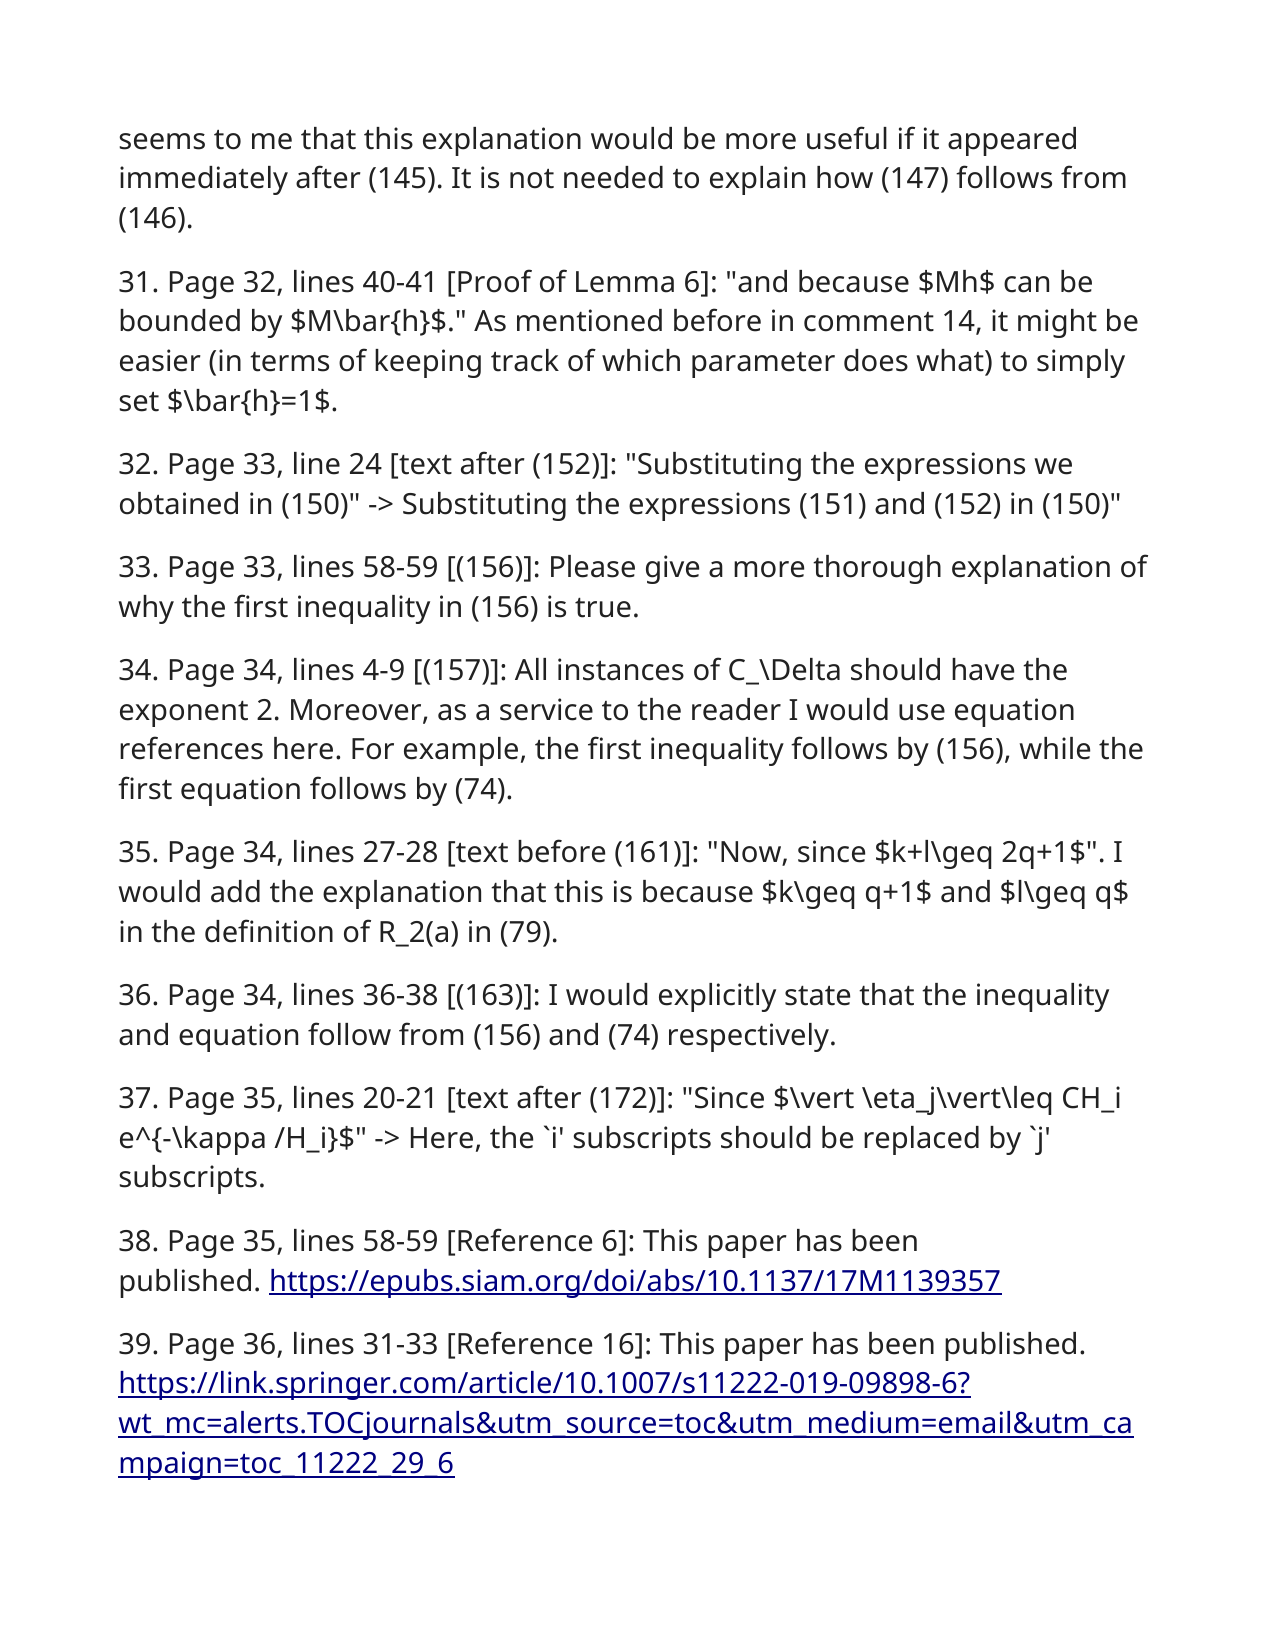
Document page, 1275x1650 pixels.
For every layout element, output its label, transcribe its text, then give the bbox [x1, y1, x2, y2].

text seems to me that this explanation would be more useful if it appeared immediately after (145). It is not needed to explain how (147) follows from (146). 31. Page 32, lines 40-41 [Proof of Lemma 6]: "and because $Mh$ can be bounded by $M\bar{h}$." As mentioned before in comment 14, it might be easier (in terms of keeping track of which parameter does what) to simply set $\bar{h}=1$. 32. Page 33, line 24 [text after (152)]: "Substituting the expressions we obtained in (150)" -> Substituting the expressions (151) and (152) in (150)" 33. Page 33, lines 58-59 [(156)]: Please give a more thorough explanation of why the first inequality in (156) is true. 34. Page 34, lines 4-9 [(157)]: All instances of C_\Delta should have the exponent 2. Moreover, as a service to the reader I would use equation references here. For example, the first inequality follows by (156), while the first equation follows by (74). 35. Page 34, lines 27-28 [text before (161)]: "Now, since $k+l\geq 2q+1$". I would add the explanation that this is because $k\geq q+1$ and $l\geq q$ in the definition of R_2(a) in (79). 36. Page 34, lines 36-38 [(163)]: I would explicitly state that the inequality and equation follow from (156) and (74) respectively. 37. Page 35, lines 20-21 [text after (172)]: "Since $\vert \eta_j\vert\leq CH_i e^{-\kappa /H_i}$" -> Here, the `i' subscripts should be replaced by `j' subscripts. 38. Page 35, lines 58-59 [Reference 6]: This paper has been published. https://epubs.siam.org/doi/abs/10.1137/17M1139357 39. Page 36, lines 31-33 [Reference 16]: This paper has been published. https://link.springer.com/article/10.1007/s11222-019-09898-6?wt_mc=alerts.TOCjournals&utm_source=toc&utm_medium=email&utm_campaign=toc_11222_29_6 [118, 118, 1157, 1506]
